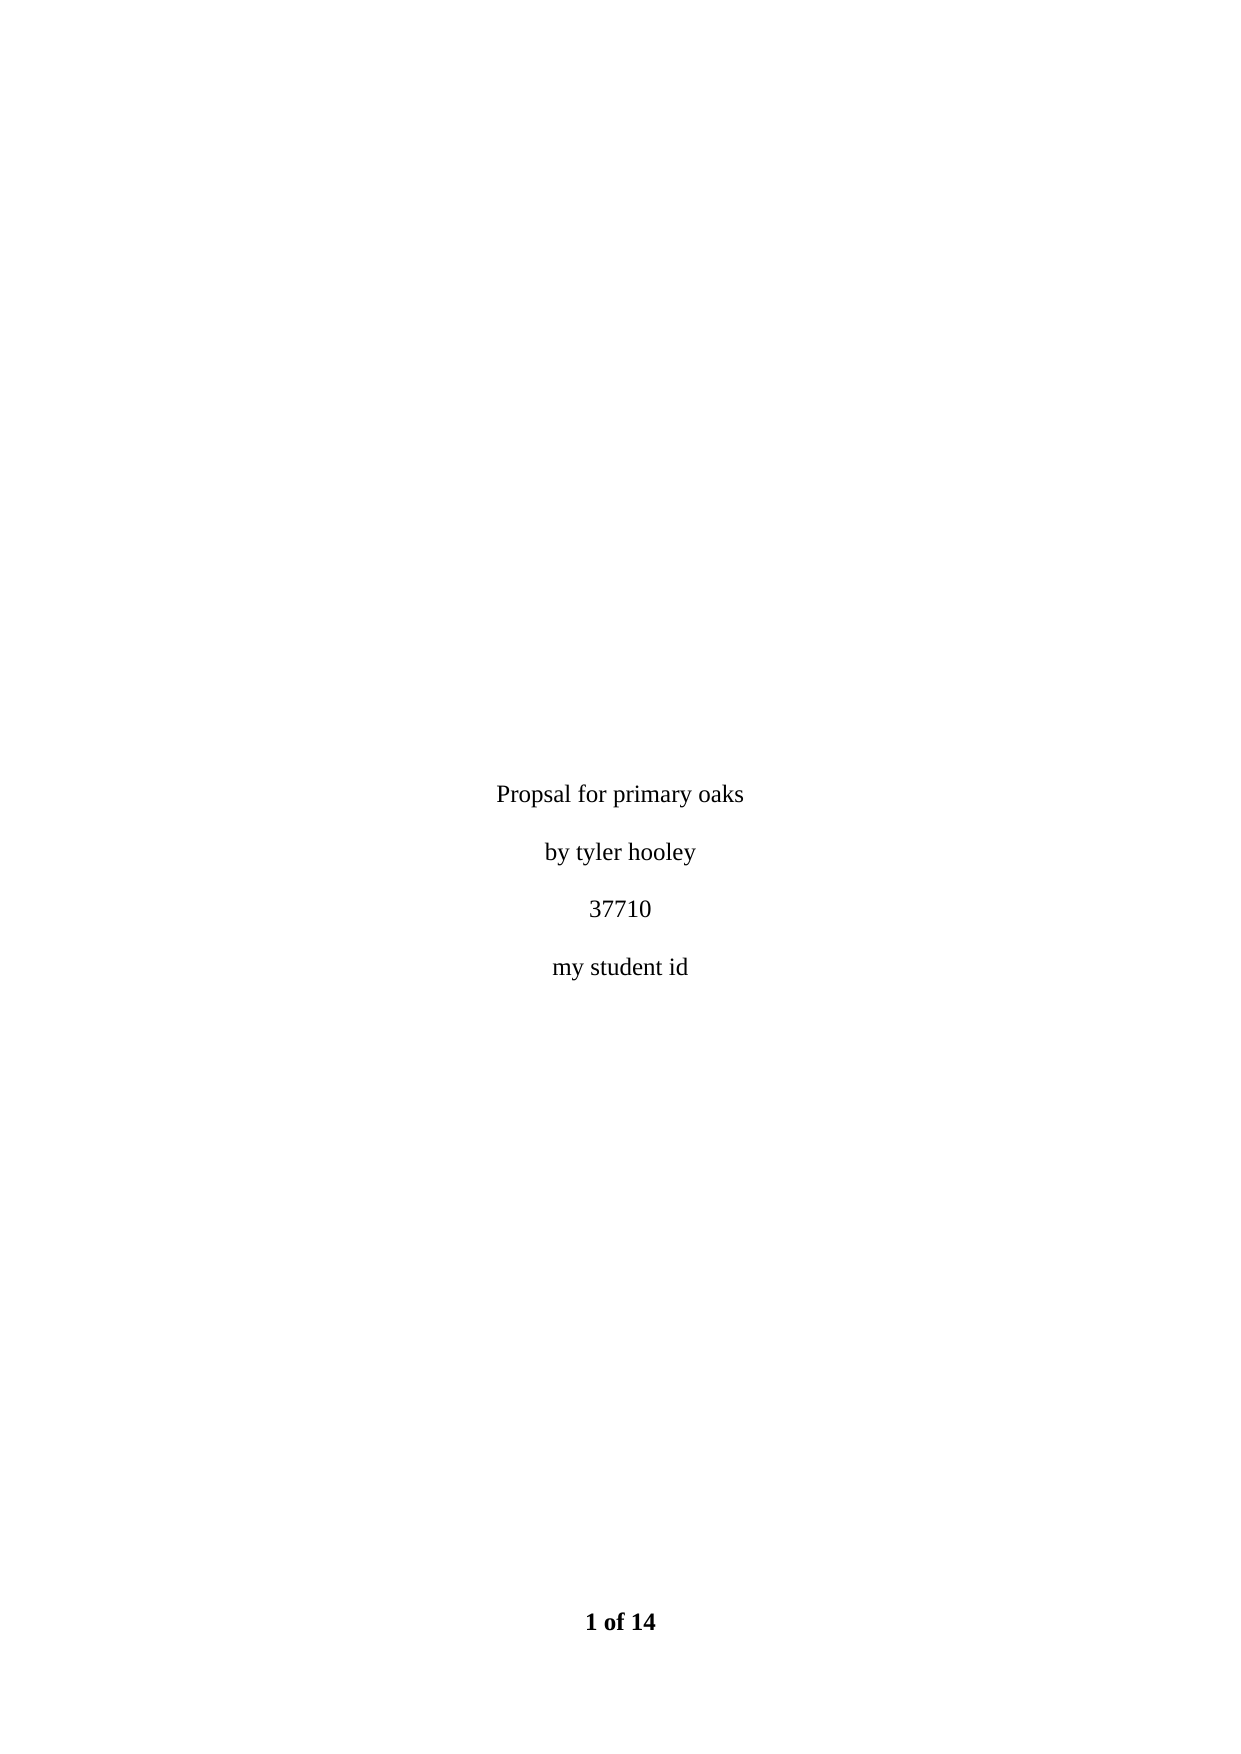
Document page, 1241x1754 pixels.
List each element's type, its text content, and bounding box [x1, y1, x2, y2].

text by tyler hooley [118, 837, 1122, 866]
text Propsal for primary oaks [118, 779, 1122, 808]
text 37710 [118, 894, 1122, 923]
text my student id [118, 952, 1122, 981]
